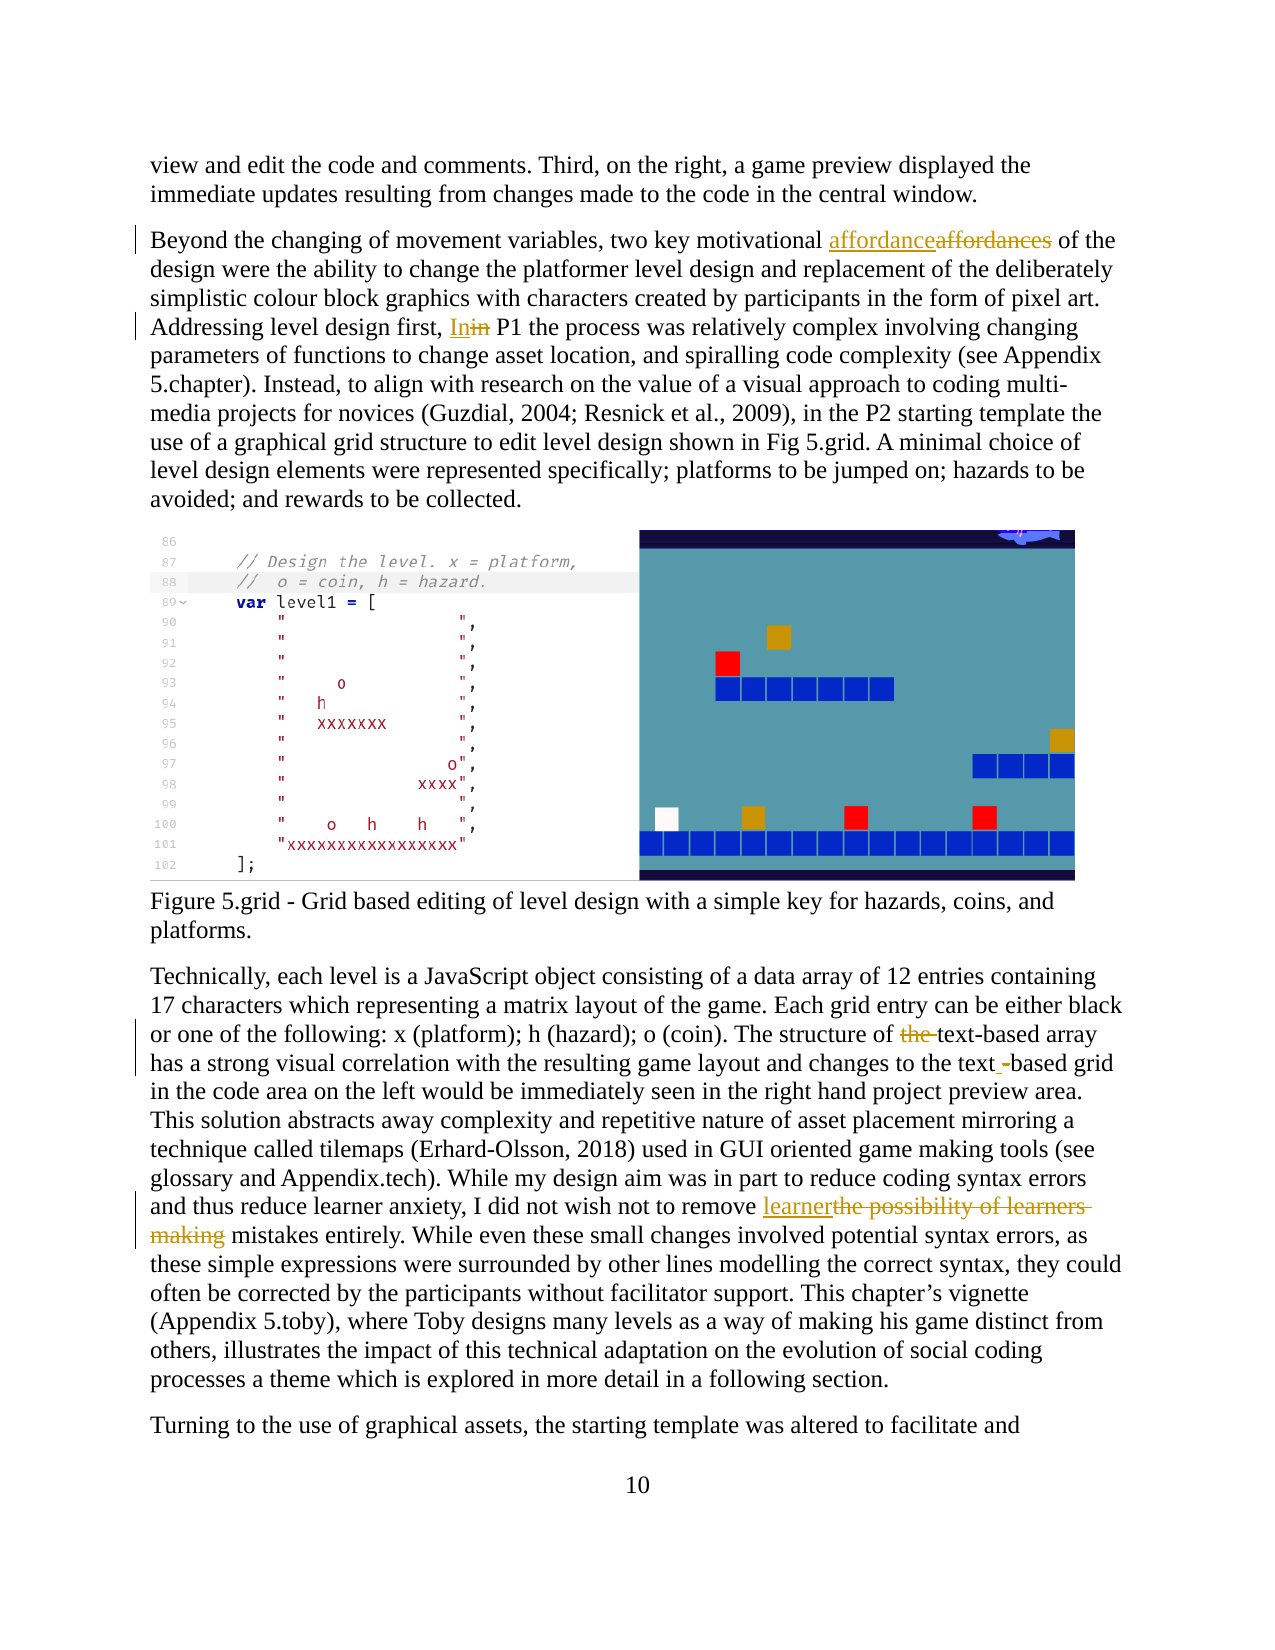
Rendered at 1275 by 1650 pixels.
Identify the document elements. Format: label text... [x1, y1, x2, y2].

text view and edit the code and comments. Third, on the right, a game preview displayed the immediate updates resulting from changes made to the code in the central window. [150, 150, 1125, 207]
picture [150, 530, 1077, 881]
text Technically, each level is a JavaScript object consisting of a data array of 12 entries containing 17 characters which representing a matrix layout of the game. Each grid entry can be either black or one of the following: x (platform); h (hazard); o (coin). The structure of text-based array has a strong visual correlation with the resulting game layout and changes to the text based grid in the code area on the left would be immediately seen in the right hand project preview area. This solution abstracts away complexity and repetitive nature of asset placement mirroring a technique called tilemaps (Erhard-Olsson, 2018) used in GUI oriented game making tools (see glossary and Appendix.tech). While my design aim was in part to reduce coding syntax errors and thus reduce learner anxiety, I did not wish not to remove learner mistakes entirely. While even these small changes involved potential syntax errors, as these simple expressions were surrounded by other lines modelling the correct syntax, they could often be corrected by the participants without facilitator support. This chapter’s vignette (Appendix 5.toby), where Toby designs many levels as a way of making his game distinct from others, illustrates the impact of this technical adaptation on the evolution of social coding processes a theme which is explored in more detail in a following section. [150, 961, 1125, 1393]
text Turning to the use of graphical assets, the starting template was altered to facilitate and [150, 1411, 1125, 1439]
text Figure 5.grid - Grid based editing of level design with a simple key for hazards, coins, and platforms. [150, 531, 1125, 943]
text Beyond the changing of movement variables, two key motivational affordance of the design were the ability to change the platformer level design and replacement of the deliberately simplistic colour block graphics with characters created by participants in the form of pixel art. Addressing level design first, In P1 the process was relatively complex involving changing parameters of functions to change asset location, and spiralling code complexity (see Appendix 5.chapter). Instead, to align with research on the value of a visual approach to coding multi-media projects for novices (Guzdial, 2004; Resnick et al., 2009), in the P2 starting template the use of a graphical grid structure to edit level design shown in Fig 5.grid. A minimal choice of level design elements were represented specifically; platforms to be jumped on; hazards to be avoided; and rewards to be collected. [150, 225, 1125, 513]
